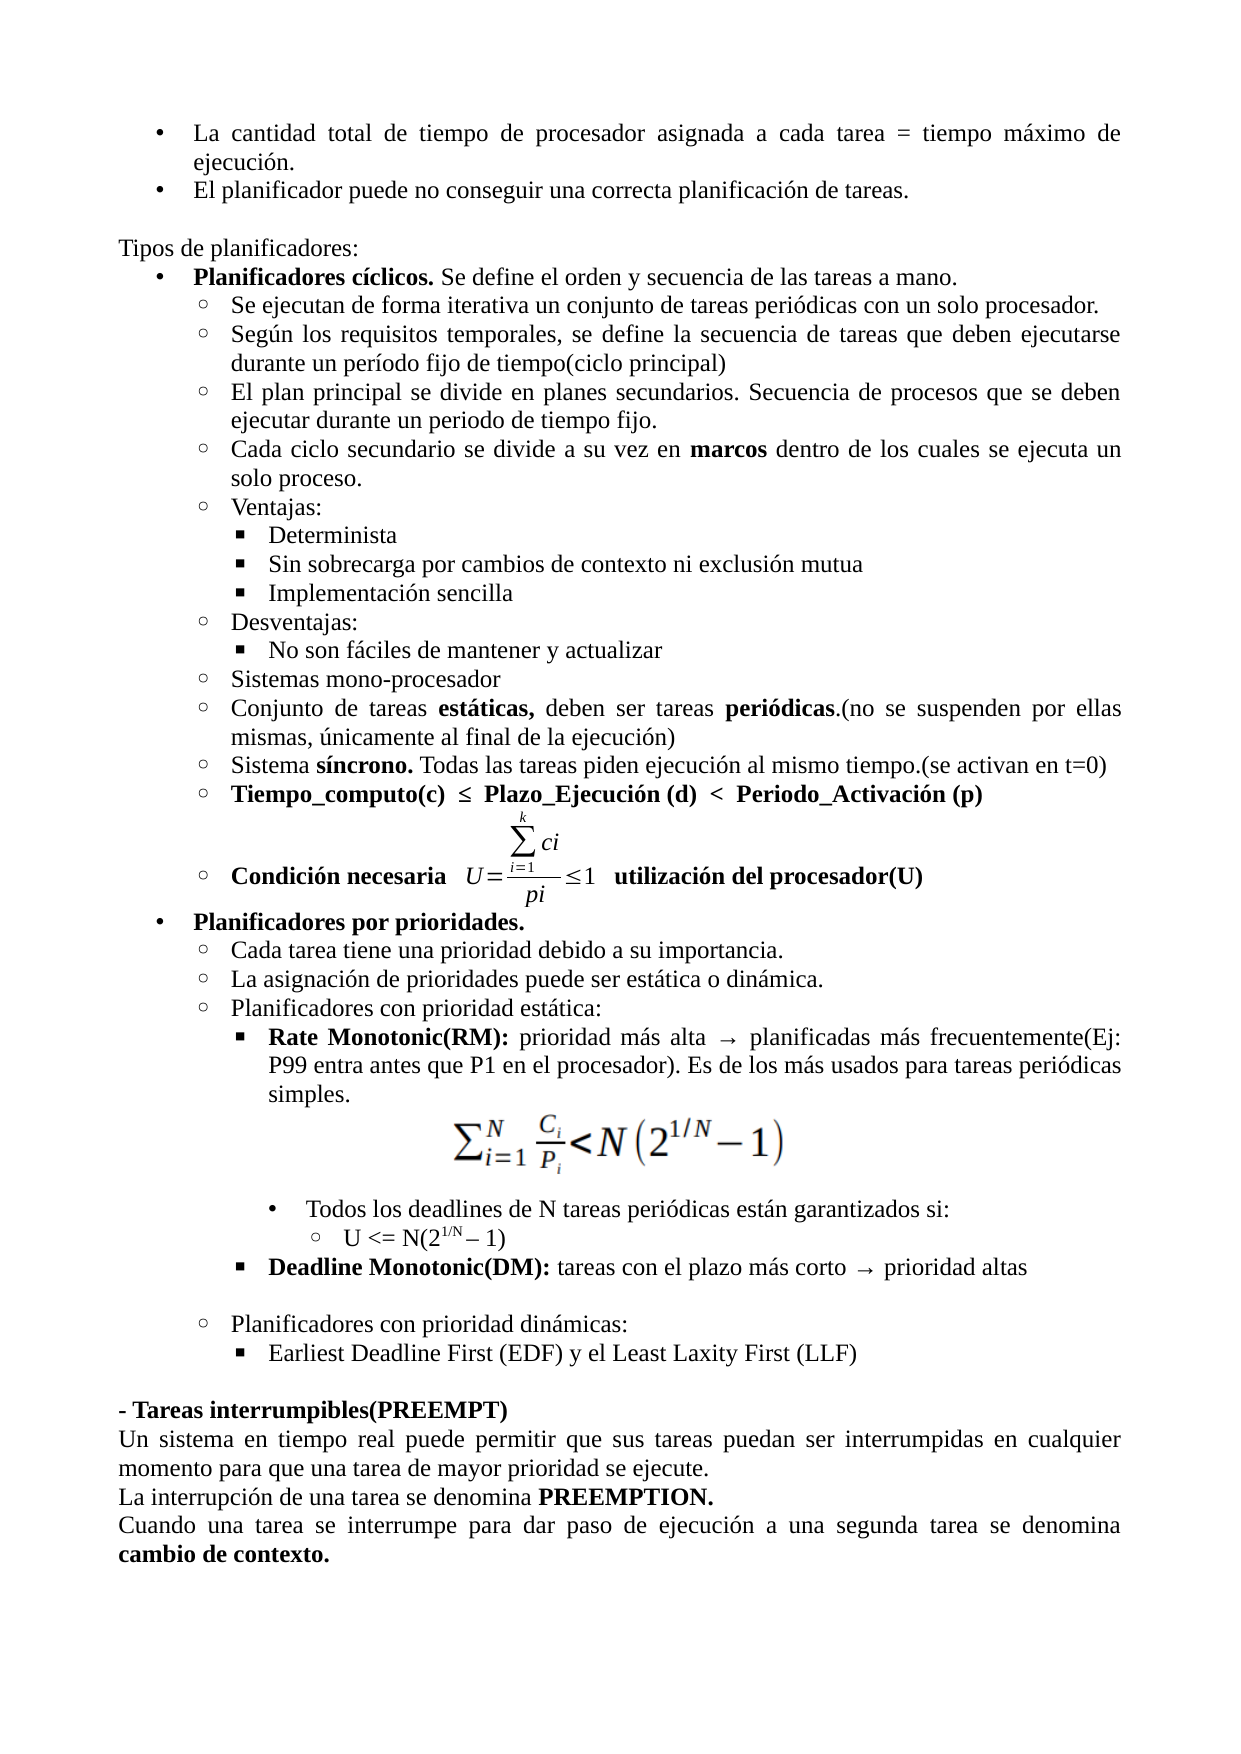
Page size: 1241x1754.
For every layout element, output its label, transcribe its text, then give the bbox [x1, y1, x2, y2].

list La asignación de prioridades puede ser estática o dinámica. [193, 964, 1122, 993]
text La interrupción de una tarea se denomina PREEMPTION. [118, 1482, 1122, 1511]
text Tipos de planificadores: [118, 233, 1122, 262]
list Sin sobrecarga por cambios de contexto ni exclusión mutua [231, 549, 1122, 578]
list Se ejecutan de forma iterativa un conjunto de tareas periódicas con un solo procesador. [193, 291, 1122, 319]
list Sistemas mono-procesador [193, 664, 1122, 693]
list El planificador puede no conseguir una correcta planificación de tareas. [156, 176, 1122, 204]
list Tiempo_computo(c) ≤ Plazo_Ejecución (d) < Periodo_Activación (p) [193, 779, 1122, 808]
picture [447, 1108, 793, 1180]
list Cada tarea tiene una prioridad debido a su importancia. [193, 936, 1122, 964]
list Implementación sencilla [231, 578, 1122, 607]
list Desventajas: [193, 607, 1122, 636]
list Determinista [231, 521, 1122, 549]
text Un sistema en tiempo real puede permitir que sus tareas puedan ser interrumpidas en cualquier momento para que una tarea de mayor prioridad se ejecute. [118, 1424, 1122, 1482]
list No son fáciles de mantener y actualizar [231, 636, 1122, 664]
list Deadline Monotonic(DM): tareas con el plazo más corto → prioridad altas [231, 1252, 1122, 1281]
list Según los requisitos temporales, se define la secuencia de tareas que deben ejecutarse durante un período fijo de tiempo(ciclo principal) [193, 319, 1122, 377]
list Ventajas: [193, 492, 1122, 521]
list Sistema síncrono. Todas las tareas piden ejecución al mismo tiempo.(se activan en t=0) [193, 751, 1122, 779]
text - Tareas interrumpibles(PREEMPT) [118, 1396, 1122, 1424]
list U <= N(21/N – 1) [306, 1223, 1122, 1252]
list Todos los deadlines de N tareas periódicas están garantizados si: [268, 1194, 1122, 1223]
list Condición necesariautilización del procesador(U) [193, 808, 1122, 907]
list El plan principal se divide en planes secundarios. Secuencia de procesos que se deben ejecutar durante un periodo de tiempo fijo. [193, 377, 1122, 434]
list Planificadores con prioridad estática: [193, 993, 1122, 1022]
list Cada ciclo secundario se divide a su vez en marcos dentro de los cuales se ejecuta un solo proceso. [193, 434, 1122, 492]
list Planificadores con prioridad dinámicas: [193, 1309, 1122, 1338]
text Cuando una tarea se interrumpe para dar paso de ejecución a una segunda tarea se denomina cambio de contexto. [118, 1511, 1122, 1568]
list Planificadores cíclicos. Se define el orden y secuencia de las tareas a mano. [156, 262, 1122, 291]
list Rate Monotonic(RM): prioridad más alta → planificadas más frecuentemente(Ej: P99 entra antes que P1 en el procesador). Es de los más usados para tareas periódicas simples. [231, 1022, 1122, 1108]
list Planificadores por prioridades. [156, 907, 1122, 936]
list Earliest Deadline First (EDF) y el Least Laxity First (LLF) [231, 1338, 1122, 1367]
list Conjunto de tareas estáticas, deben ser tareas periódicas.(no se suspenden por ellas mismas, únicamente al final de la ejecución) [193, 693, 1122, 751]
list La cantidad total de tiempo de procesador asignada a cada tarea = tiempo máximo de ejecución. [156, 118, 1122, 176]
